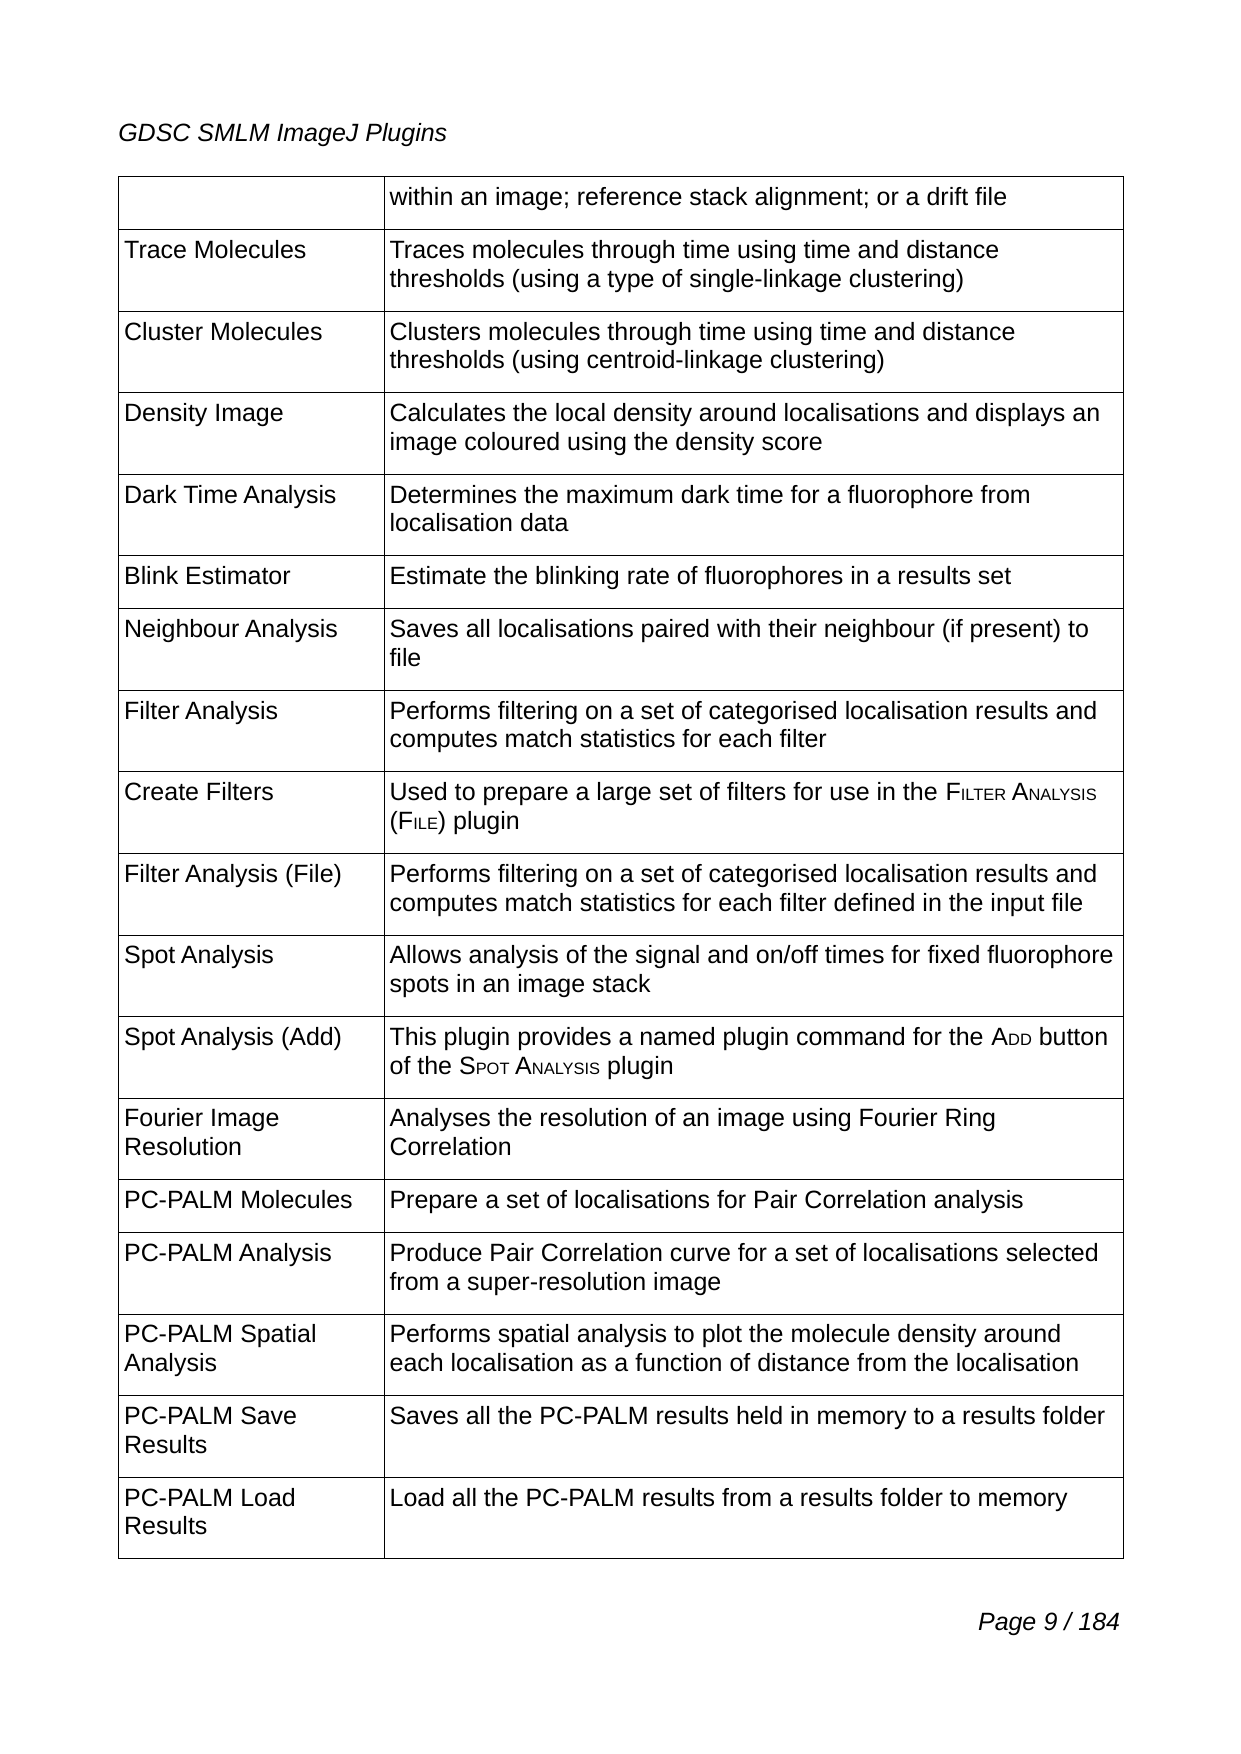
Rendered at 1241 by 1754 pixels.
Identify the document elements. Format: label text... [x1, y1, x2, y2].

table_cell Spot Analysis (Add) [119, 1017, 384, 1098]
table_cell Performs filtering on a set of categorised localisation results and computes match statistics for each filter defined in the input file [385, 854, 1123, 934]
table_cell Prepare a set of localisations for Pair Correlation analysis [385, 1180, 1123, 1232]
table_cell Determines the maximum dark time for a fluorophore from localisation data [385, 475, 1123, 555]
table_header within an image; reference stack alignment; or a drift file [385, 177, 1123, 229]
table_cell Allows analysis of the signal and on/off times for fixed fluorophore spots in an image stack [385, 936, 1123, 1016]
table_cell Blink Estimator [119, 556, 384, 608]
table_cell Spot Analysis [119, 936, 384, 1016]
table_cell Create Filters [119, 772, 384, 853]
table_cell Filter Analysis (File) [119, 854, 384, 934]
table_cell PC-PALM Load Results [119, 1478, 384, 1558]
table_cell Saves all the PC-PALM results held in memory to a results folder [385, 1396, 1123, 1477]
table_cell Used to prepare a large set of filters for use in the Filter Analysis (File) plugin [385, 772, 1123, 853]
table_cell PC-PALM Spatial Analysis [119, 1315, 384, 1395]
table_cell Analyses the resolution of an image using Fourier Ring Correlation [385, 1099, 1123, 1179]
table_cell Filter Analysis [119, 691, 384, 771]
table_cell Fourier Image Resolution [119, 1099, 384, 1179]
table_cell Performs filtering on a set of categorised localisation results and computes match statistics for each filter [385, 691, 1123, 771]
table_cell This plugin provides a named plugin command for the Add button of the Spot Analysis plugin [385, 1017, 1123, 1098]
table_cell Density Image [119, 393, 384, 474]
table_cell Traces molecules through time using time and distance thresholds (using a type of single-linkage clustering) [385, 230, 1123, 311]
table_cell Neighbour Analysis [119, 609, 384, 690]
table_header [119, 177, 384, 229]
table_cell Saves all localisations paired with their neighbour (if present) to file [385, 609, 1123, 690]
table_cell Performs spatial analysis to plot the molecule density around each localisation as a function of distance from the localisation [385, 1315, 1123, 1395]
table_cell PC-PALM Analysis [119, 1233, 384, 1313]
table_cell Calculates the local density around localisations and displays an image coloured using the density score [385, 393, 1123, 474]
table_cell Load all the PC-PALM results from a results folder to memory [385, 1478, 1123, 1558]
table_cell Cluster Molecules [119, 312, 384, 392]
table_cell Clusters molecules through time using time and distance thresholds (using centroid-linkage clustering) [385, 312, 1123, 392]
table_cell Dark Time Analysis [119, 475, 384, 555]
table_cell PC-PALM Molecules [119, 1180, 384, 1232]
table_cell PC-PALM Save Results [119, 1396, 384, 1477]
table_cell Trace Molecules [119, 230, 384, 311]
table_cell Estimate the blinking rate of fluorophores in a results set [385, 556, 1123, 608]
table_cell Produce Pair Correlation curve for a set of localisations selected from a super-resolution image [385, 1233, 1123, 1313]
